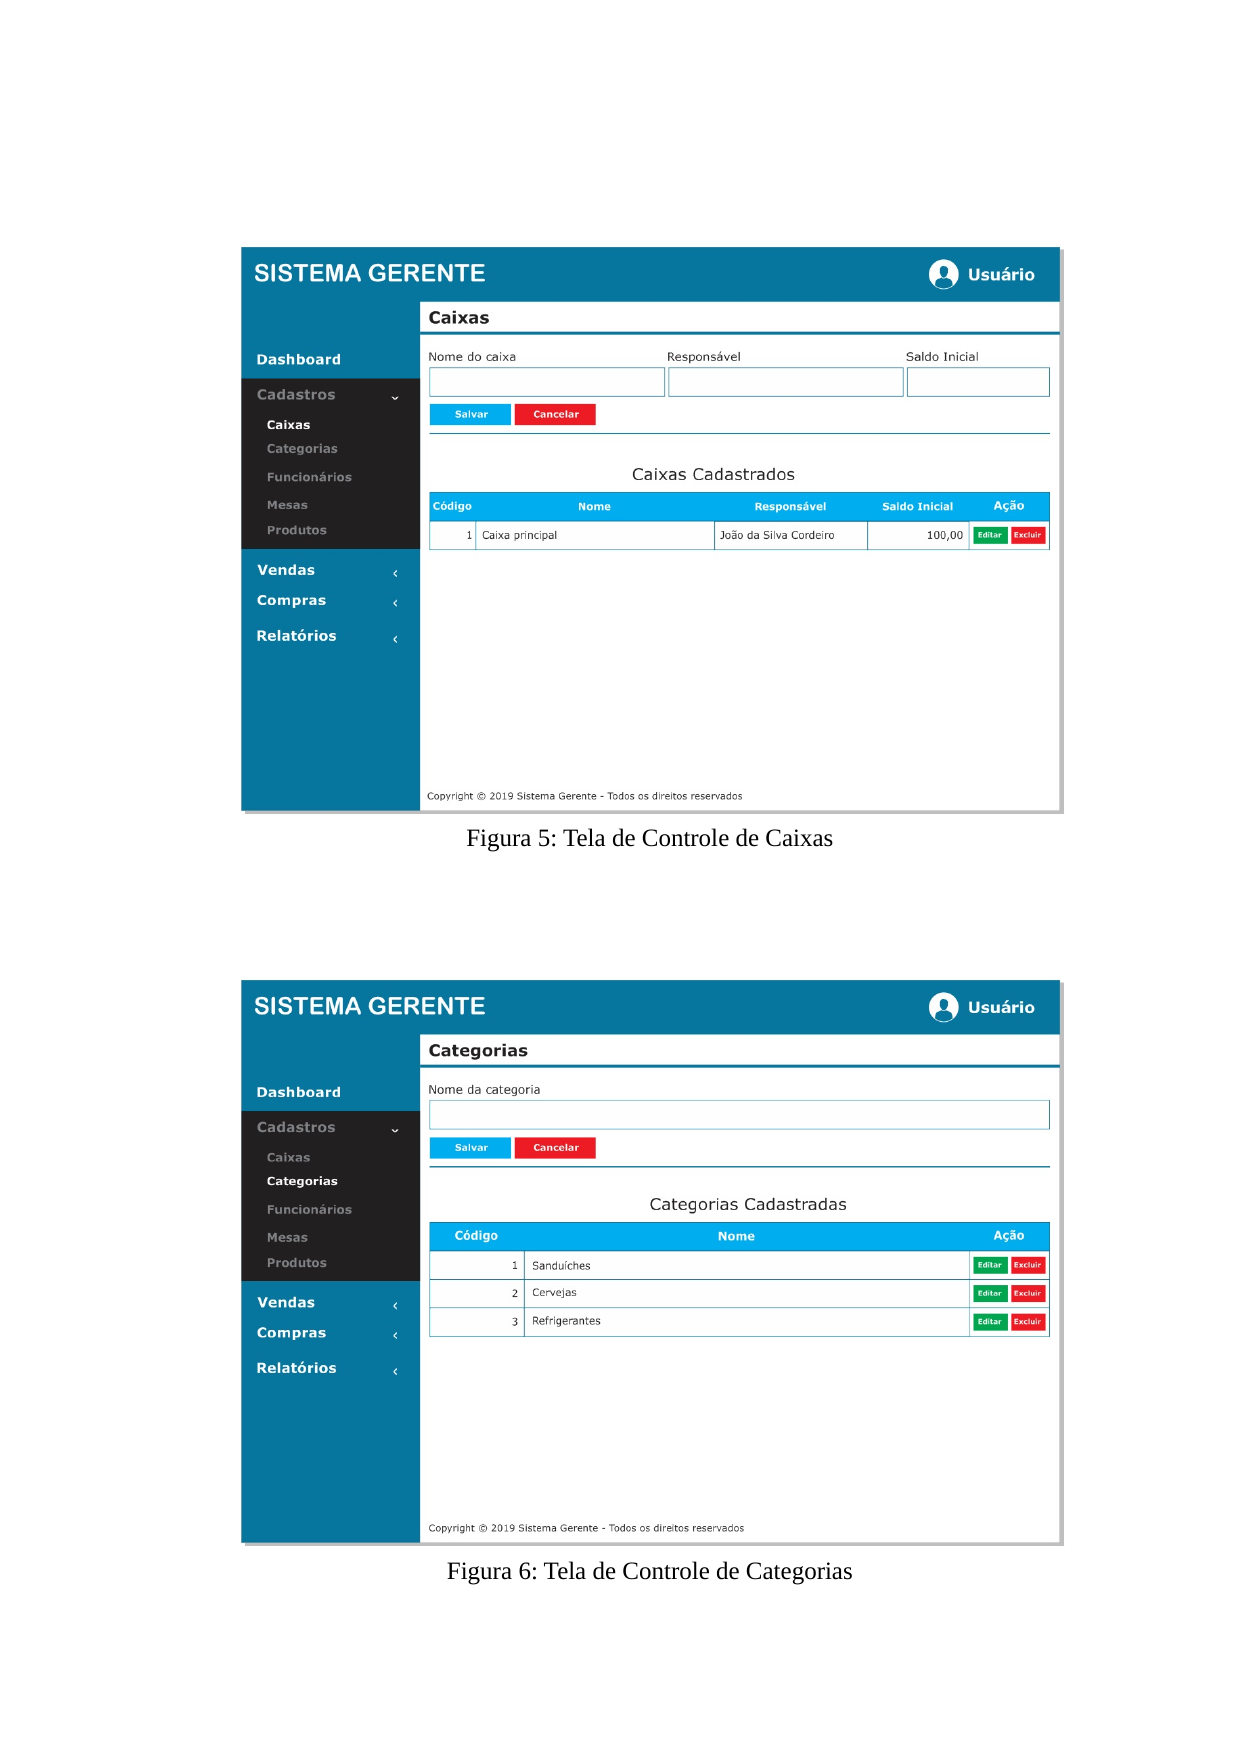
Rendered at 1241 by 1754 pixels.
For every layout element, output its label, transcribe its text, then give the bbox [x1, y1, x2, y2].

text Figura 5: Tela de Controle de Caixas [177, 824, 1122, 852]
text Figura 6: Tela de Controle de Categorias [177, 1556, 1122, 1584]
picture [177, 965, 1123, 1556]
picture [177, 232, 1123, 824]
